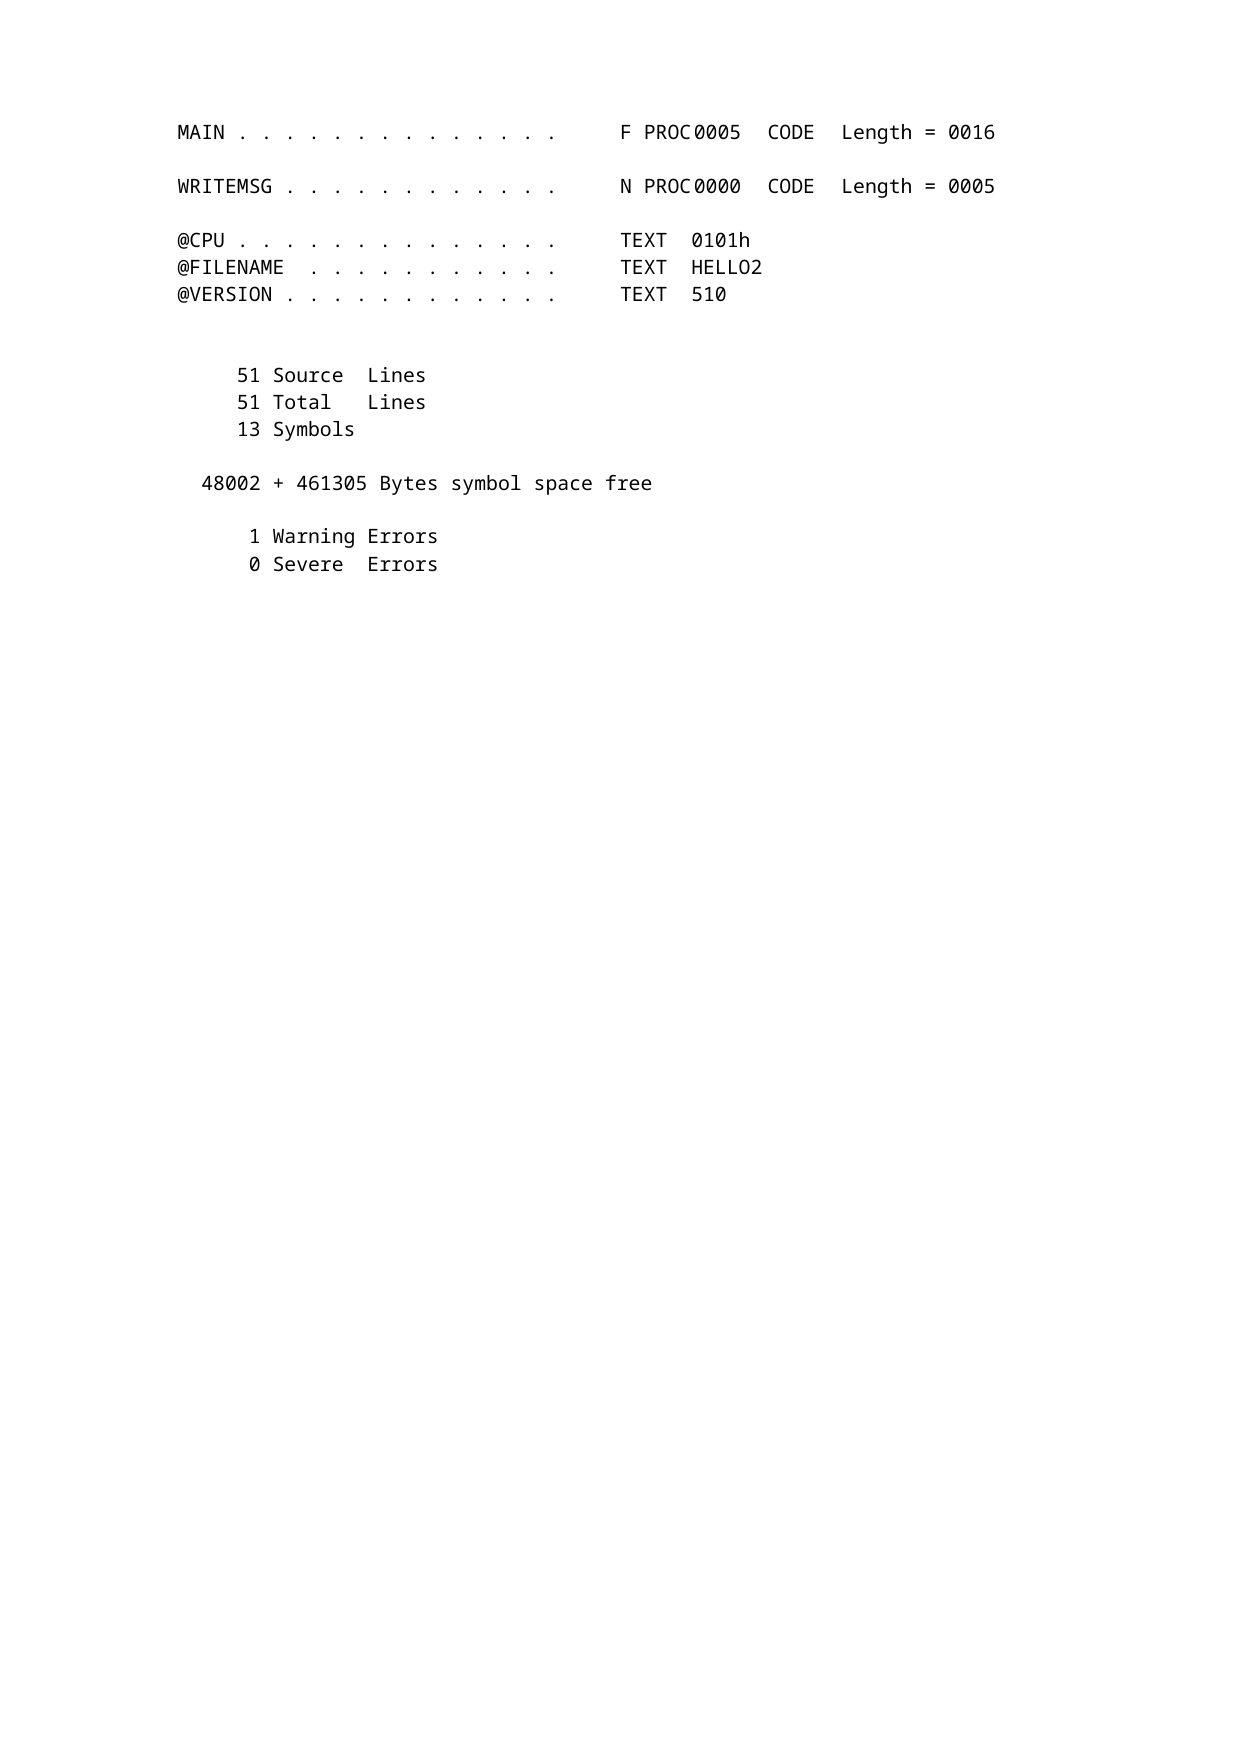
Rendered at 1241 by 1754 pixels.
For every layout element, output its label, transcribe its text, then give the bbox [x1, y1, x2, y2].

text 51 Source Lines [177, 361, 1152, 388]
text 13 Symbols [177, 415, 1152, 442]
text MAIN . . . . . . . . . . . . . . F PROC 0005 CODE Length = 0016 [177, 118, 1152, 145]
text 48002 + 461305 Bytes symbol space free [177, 469, 1152, 496]
text @CPU . . . . . . . . . . . . . . TEXT 0101h [177, 226, 1152, 253]
text 1 Warning Errors [177, 523, 1152, 550]
text 0 Severe Errors [177, 550, 1152, 577]
text @VERSION . . . . . . . . . . . . TEXT 510 [177, 280, 1152, 307]
text 51 Total Lines [177, 388, 1152, 415]
text @FILENAME . . . . . . . . . . . TEXT HELLO2 [177, 253, 1152, 280]
text WRITEMSG . . . . . . . . . . . . N PROC 0000 CODE Length = 0005 [177, 172, 1152, 199]
